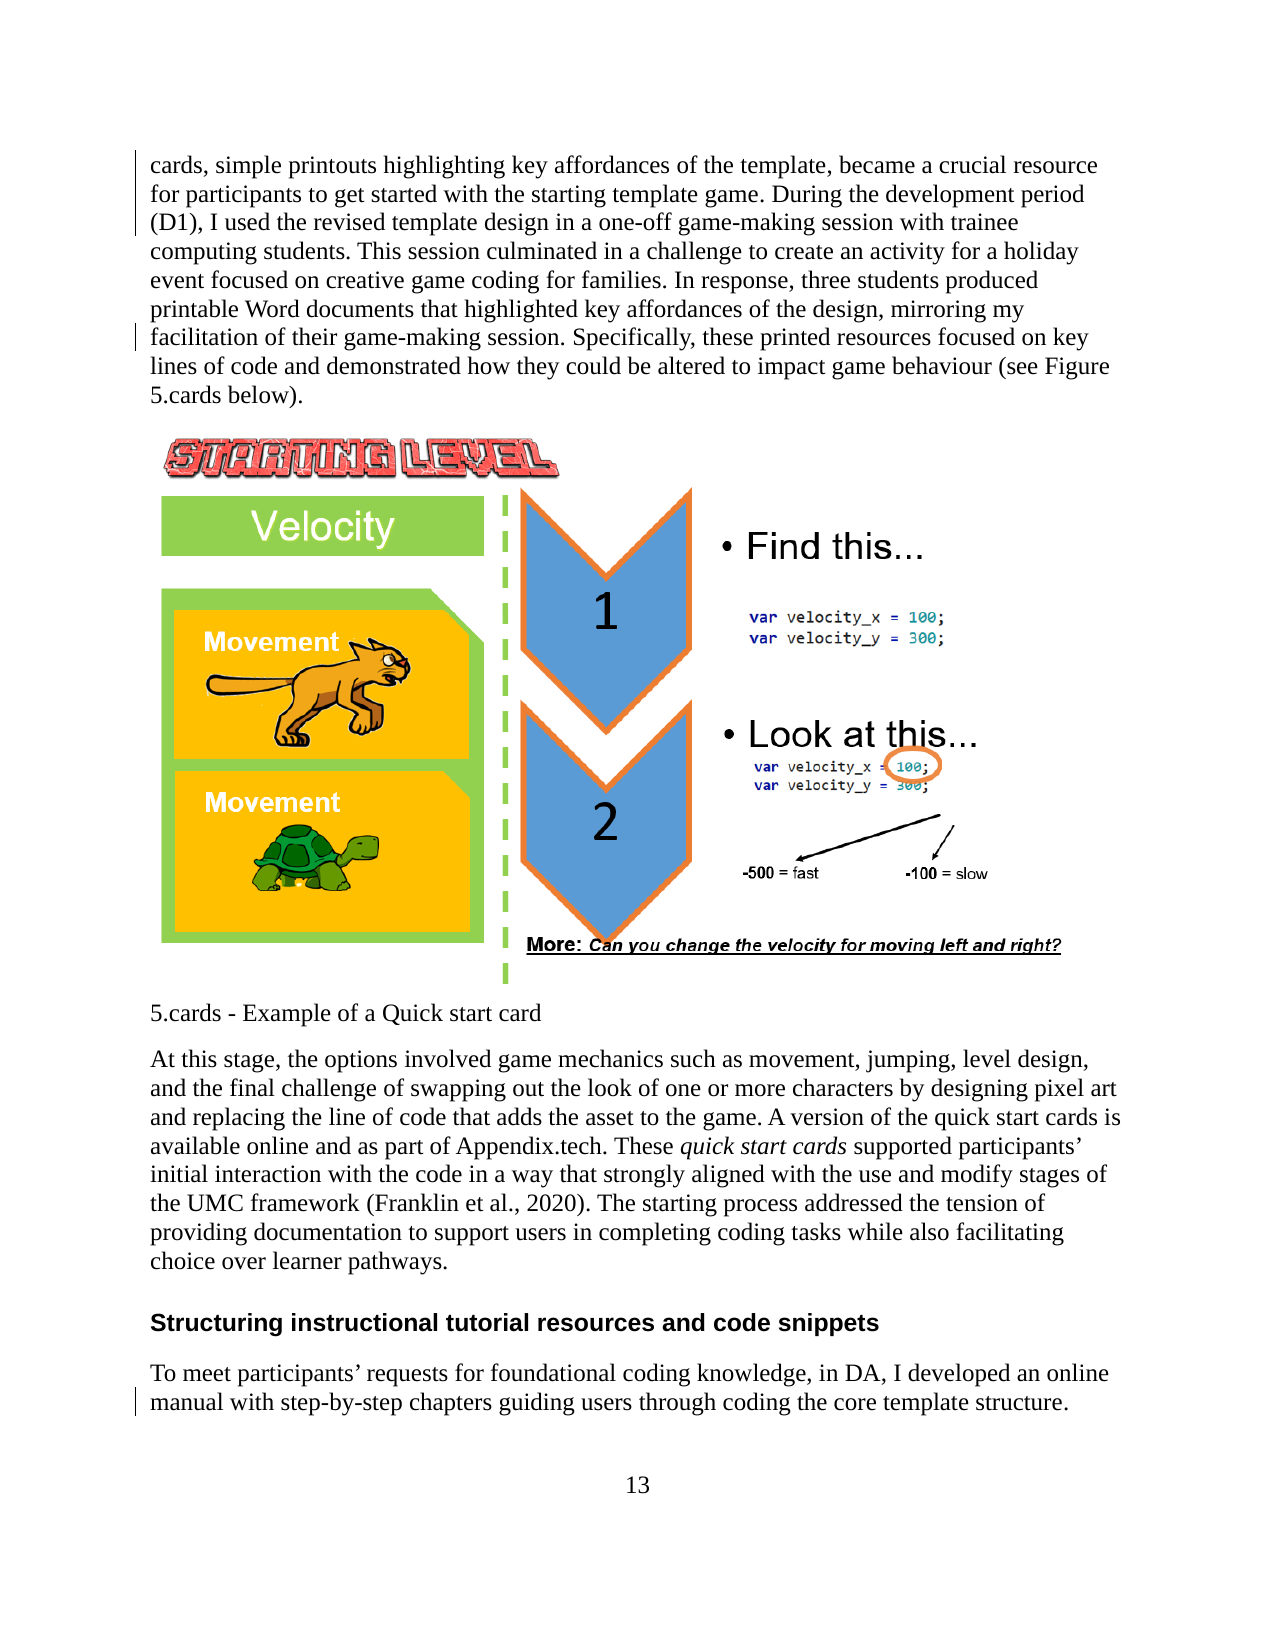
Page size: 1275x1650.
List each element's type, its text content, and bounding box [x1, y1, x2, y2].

picture [150, 426, 1077, 993]
text To meet participants’ requests for foundational coding knowledge, in DA, I developed an online manual with step-by-step chapters guiding users through coding the core template structure. [150, 1358, 1125, 1416]
text At this stage, the options involved game mechanics such as movement, jumping, level design, and the final challenge of swapping out the look of one or more characters by designing pixel art and replacing the line of code that adds the asset to the game. A version of the quick start cards is available online and as part of Appendix.tech. These quick start cards supported participants’ initial interaction with the code in a way that strongly aligned with the use and modify stages of the UMC framework (Franklin et al., 2020). The starting process addressed the tension of providing documentation to support users in completing coding tasks while also facilitating choice over learner pathways. [150, 1044, 1125, 1274]
text 5.cards - Example of a Quick start card [150, 427, 1125, 1027]
text cards, simple printouts highlighting key affordances of the template, became a crucial resource for participants to get started with the starting template game. During the development period (D1), I used the revised template design in a one-off game-making session with trainee computing students. This session culminated in a challenge to create an activity for a holiday event focused on creative game coding for families. In response, three students produced printable Word documents that highlighted key affordances of the design, mirroring my facilitation of their game-making session. Specifically, these printed resources focused on key lines of code and demonstrated how they could be altered to impact game behaviour (see Figure 5.cards below). [150, 150, 1125, 409]
subtitle Structuring instructional tutorial resources and code snippets [150, 1308, 1125, 1337]
